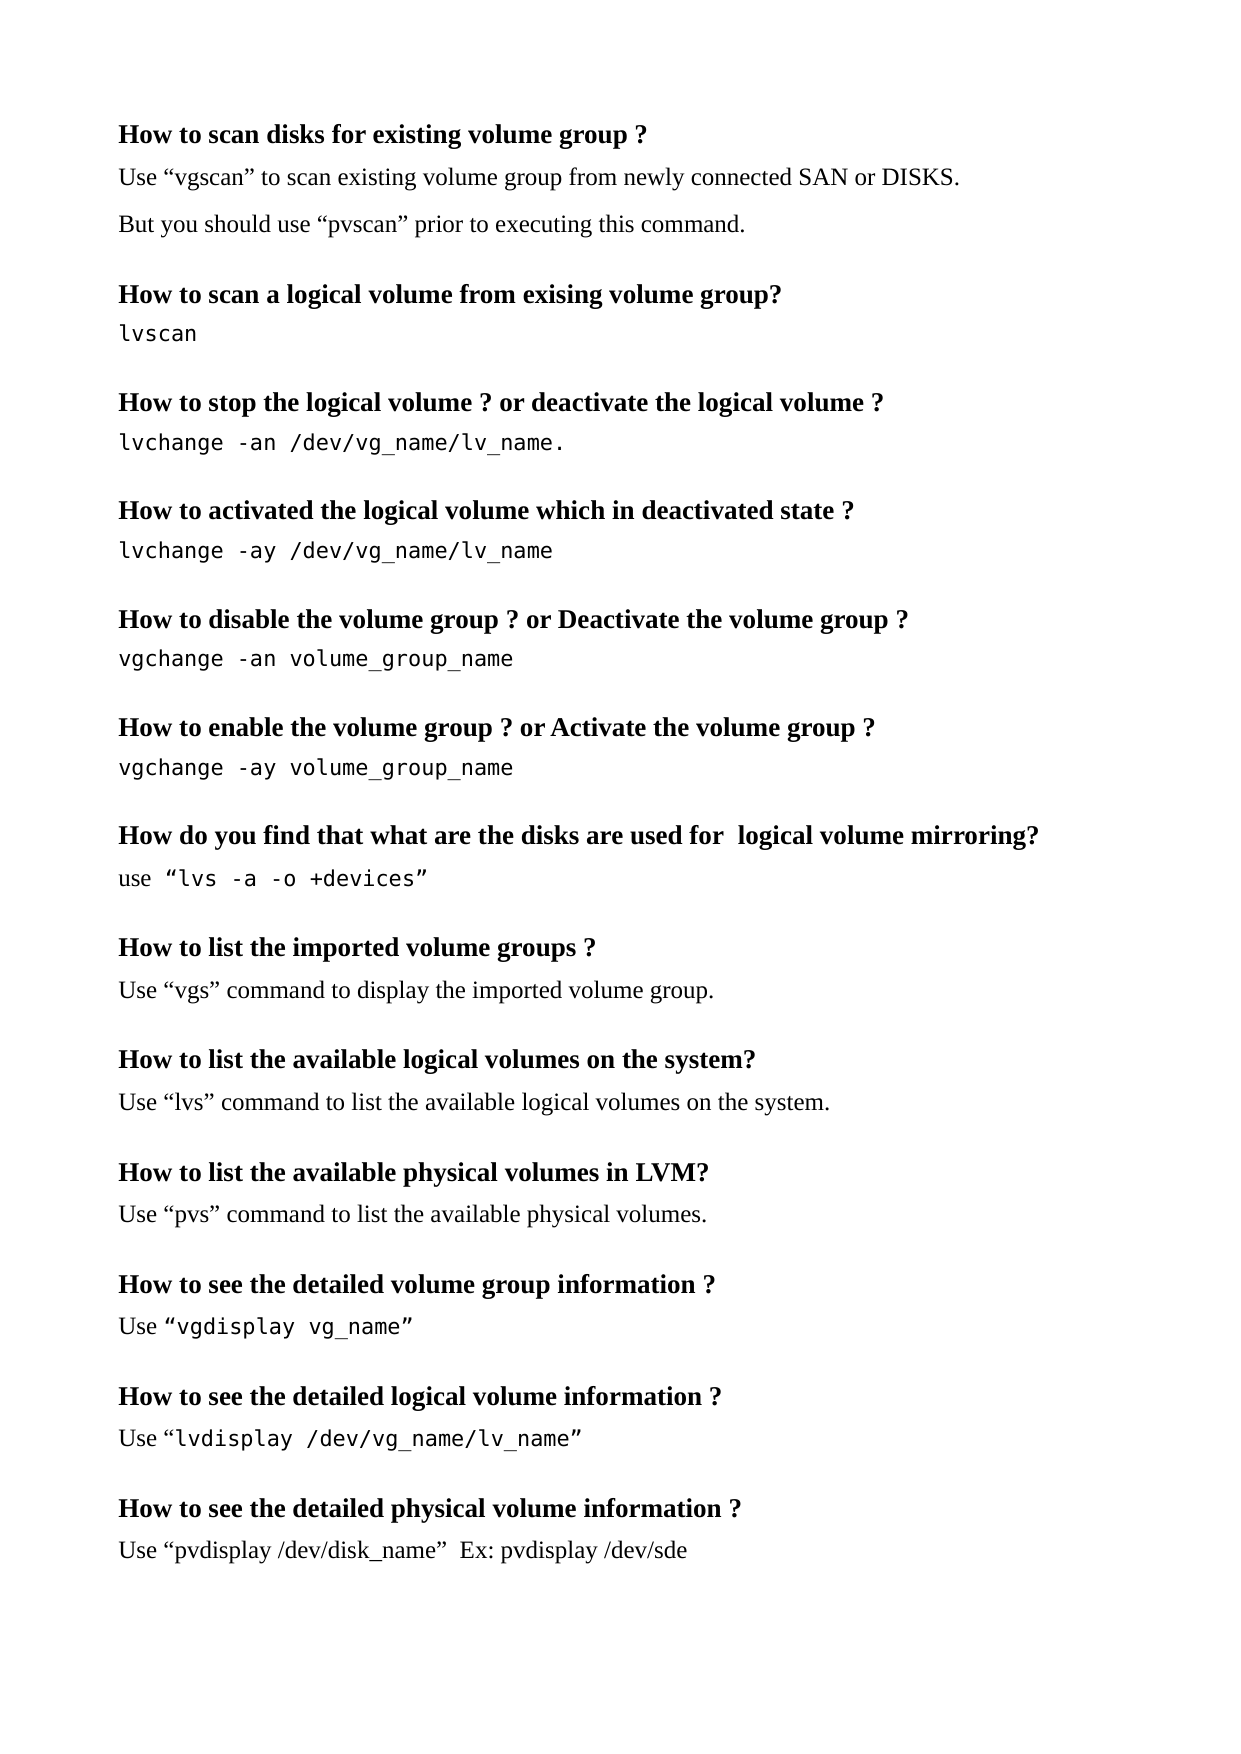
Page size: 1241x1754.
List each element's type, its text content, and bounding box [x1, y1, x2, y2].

text use “lvs -a -o +devices” [118, 863, 1122, 892]
subtitle How to enable the volume group ? or Activate the volume group ? [118, 711, 1122, 742]
text But you should use “pvscan” prior to executing this command. [118, 209, 1122, 238]
text lvchange -ay /dev/vg_name/lv_name [118, 538, 1122, 564]
subtitle How to see the detailed volume group information ? [118, 1268, 1122, 1299]
text vgchange -an volume_group_name [118, 646, 1122, 672]
text Use “lvs” command to list the available logical volumes on the system. [118, 1087, 1122, 1116]
text vgchange -ay volume_group_name [118, 755, 1122, 780]
subtitle How to scan a logical volume from exising volume group? [118, 278, 1122, 309]
subtitle How to scan disks for existing volume group ? [118, 118, 1122, 149]
subtitle How to list the available physical volumes in LVM? [118, 1156, 1122, 1187]
text lvscan [118, 321, 1122, 347]
subtitle How to see the detailed logical volume information ? [118, 1380, 1122, 1411]
text Use “lvdisplay /dev/vg_name/lv_name” [118, 1423, 1122, 1452]
subtitle How to list the imported volume groups ? [118, 932, 1122, 963]
subtitle How to activated the logical volume which in deactivated state ? [118, 494, 1122, 526]
text Use “pvdisplay /dev/disk_name” Ex: pvdisplay /dev/sde [118, 1536, 1122, 1564]
text Use “vgdisplay vg_name” [118, 1311, 1122, 1340]
text Use “vgscan” to scan existing volume group from newly connected SAN or DISKS. [118, 162, 1122, 191]
text Use “vgs” command to display the imported volume group. [118, 975, 1122, 1004]
text lvchange -an /dev/vg_name/lv_name. [118, 430, 1122, 455]
subtitle How to disable the volume group ? or Deactivate the volume group ? [118, 603, 1122, 634]
subtitle How to list the available logical volumes on the system? [118, 1044, 1122, 1075]
subtitle How to stop the logical volume ? or deactivate the logical volume ? [118, 386, 1122, 417]
text Use “pvs” command to list the available physical volumes. [118, 1199, 1122, 1228]
subtitle How do you find that what are the disks are used for logical volume mirroring? [118, 819, 1122, 851]
subtitle How to see the detailed physical volume information ? [118, 1492, 1122, 1523]
